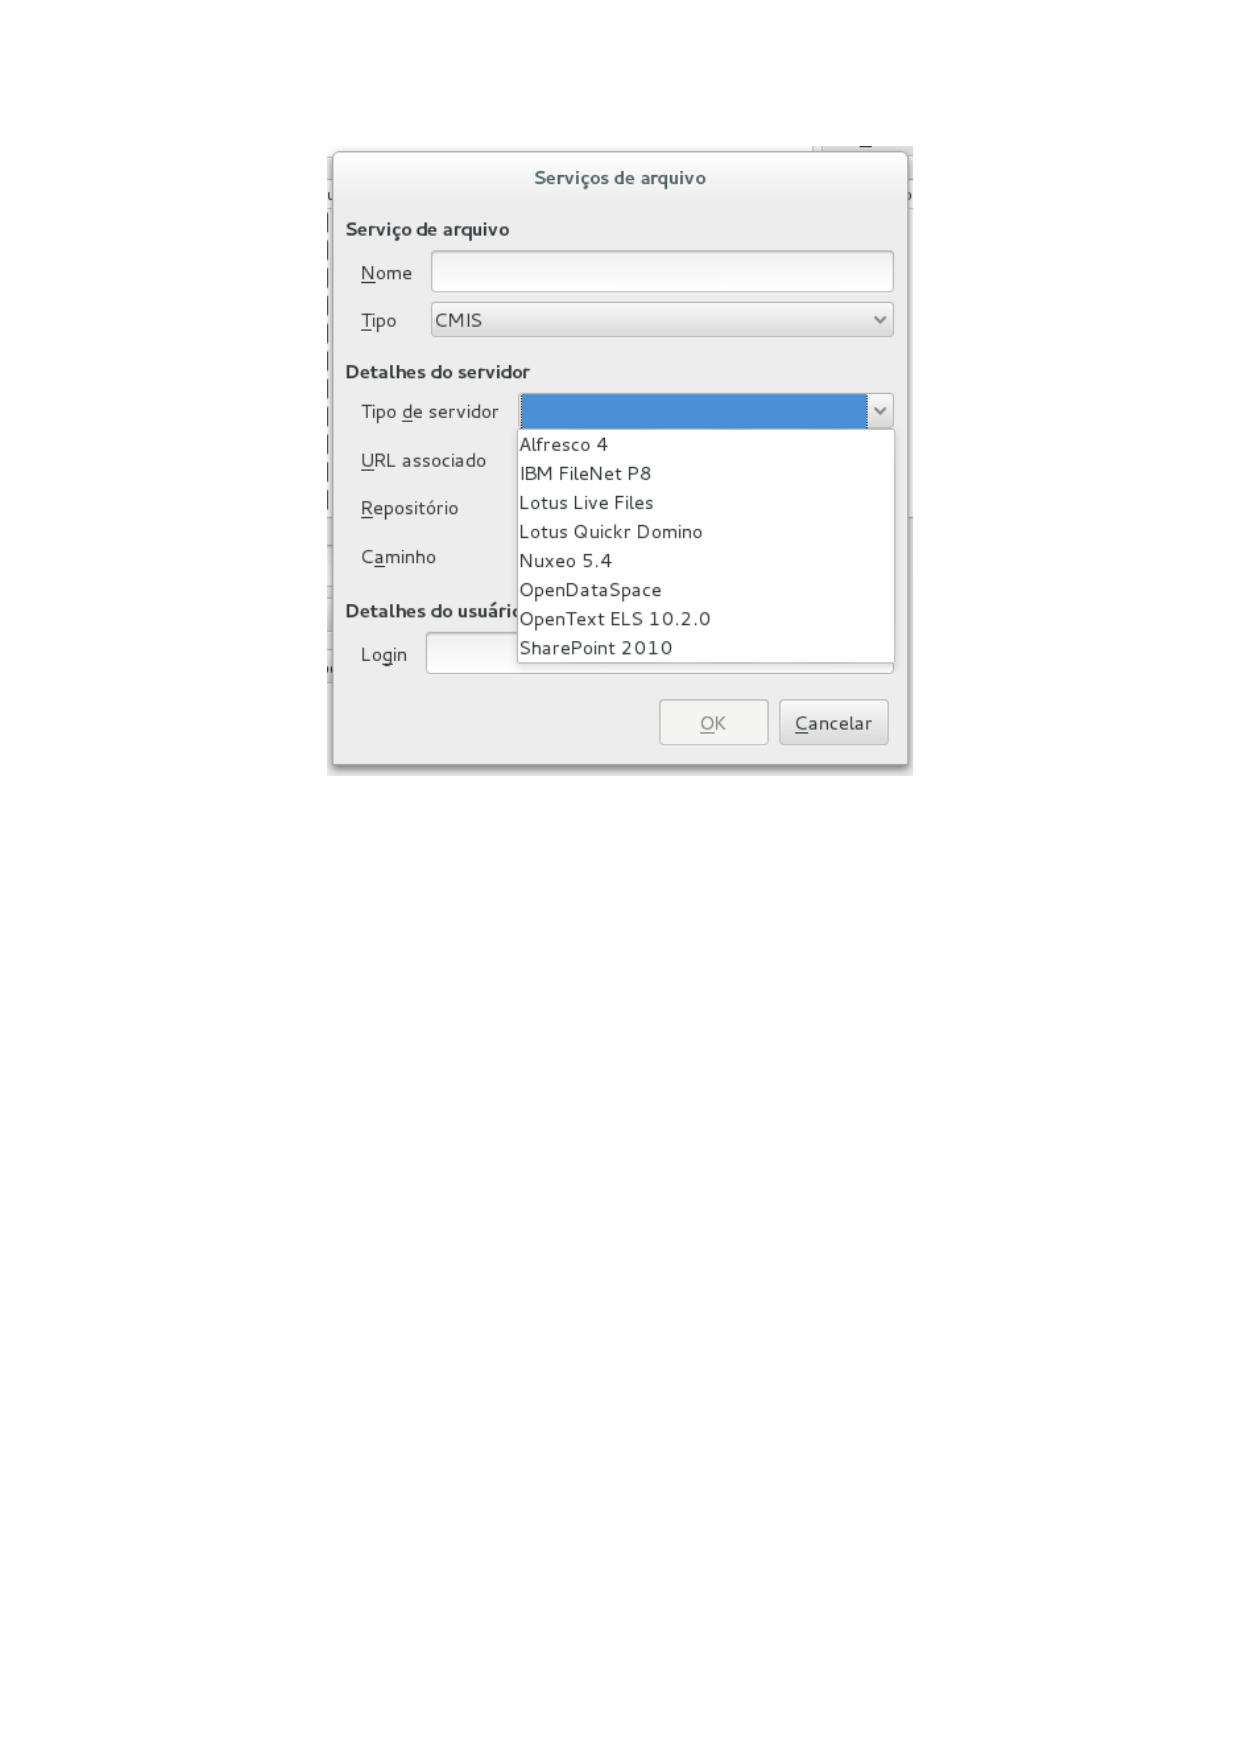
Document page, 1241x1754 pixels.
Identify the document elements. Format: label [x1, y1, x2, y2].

picture [327, 146, 914, 776]
